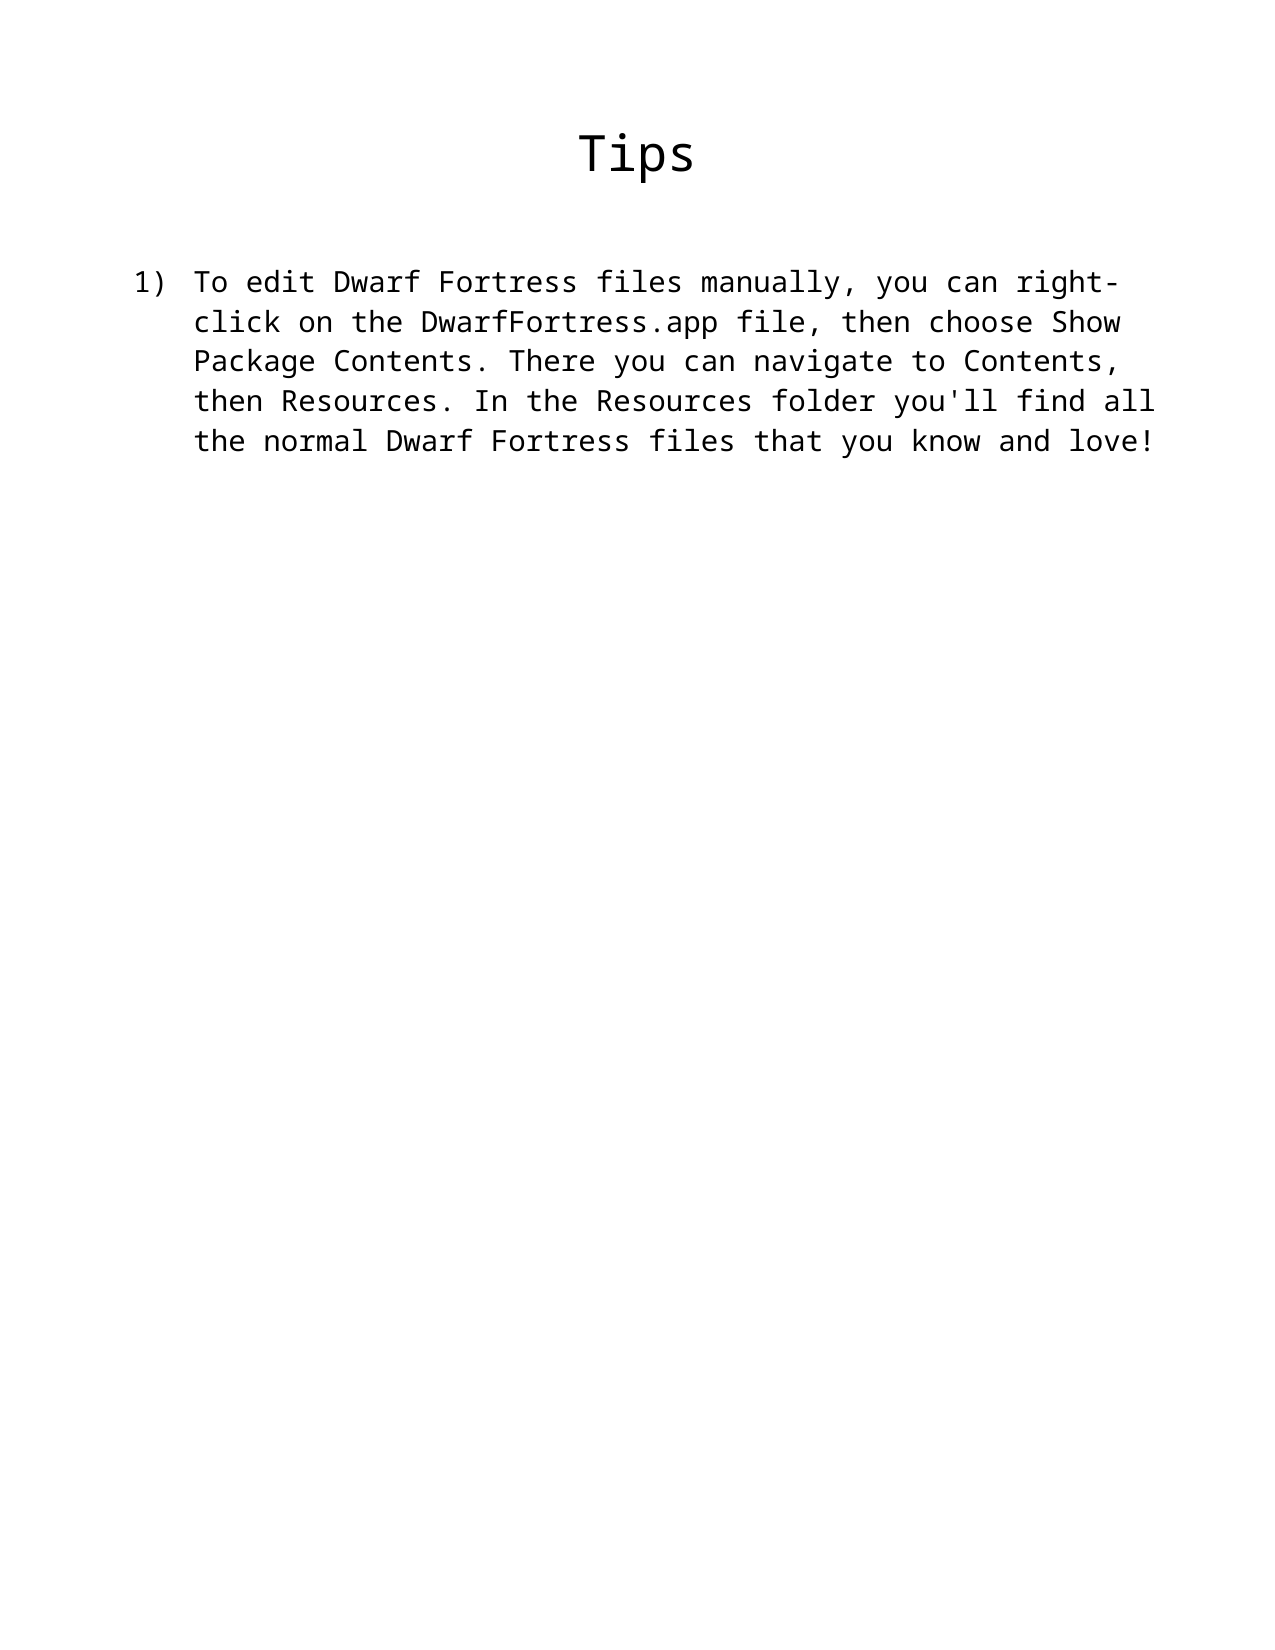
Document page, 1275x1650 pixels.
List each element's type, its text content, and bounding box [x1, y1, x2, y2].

subtitle Tips [118, 118, 1157, 186]
list To edit Dwarf Fortress files manually, you can right-click on the DwarfFortress.app file, then choose Show Package Contents. There you can navigate to Contents, then Resources. In the Resources folder you'll find all the normal Dwarf Fortress files that you know and love! [133, 261, 1157, 460]
